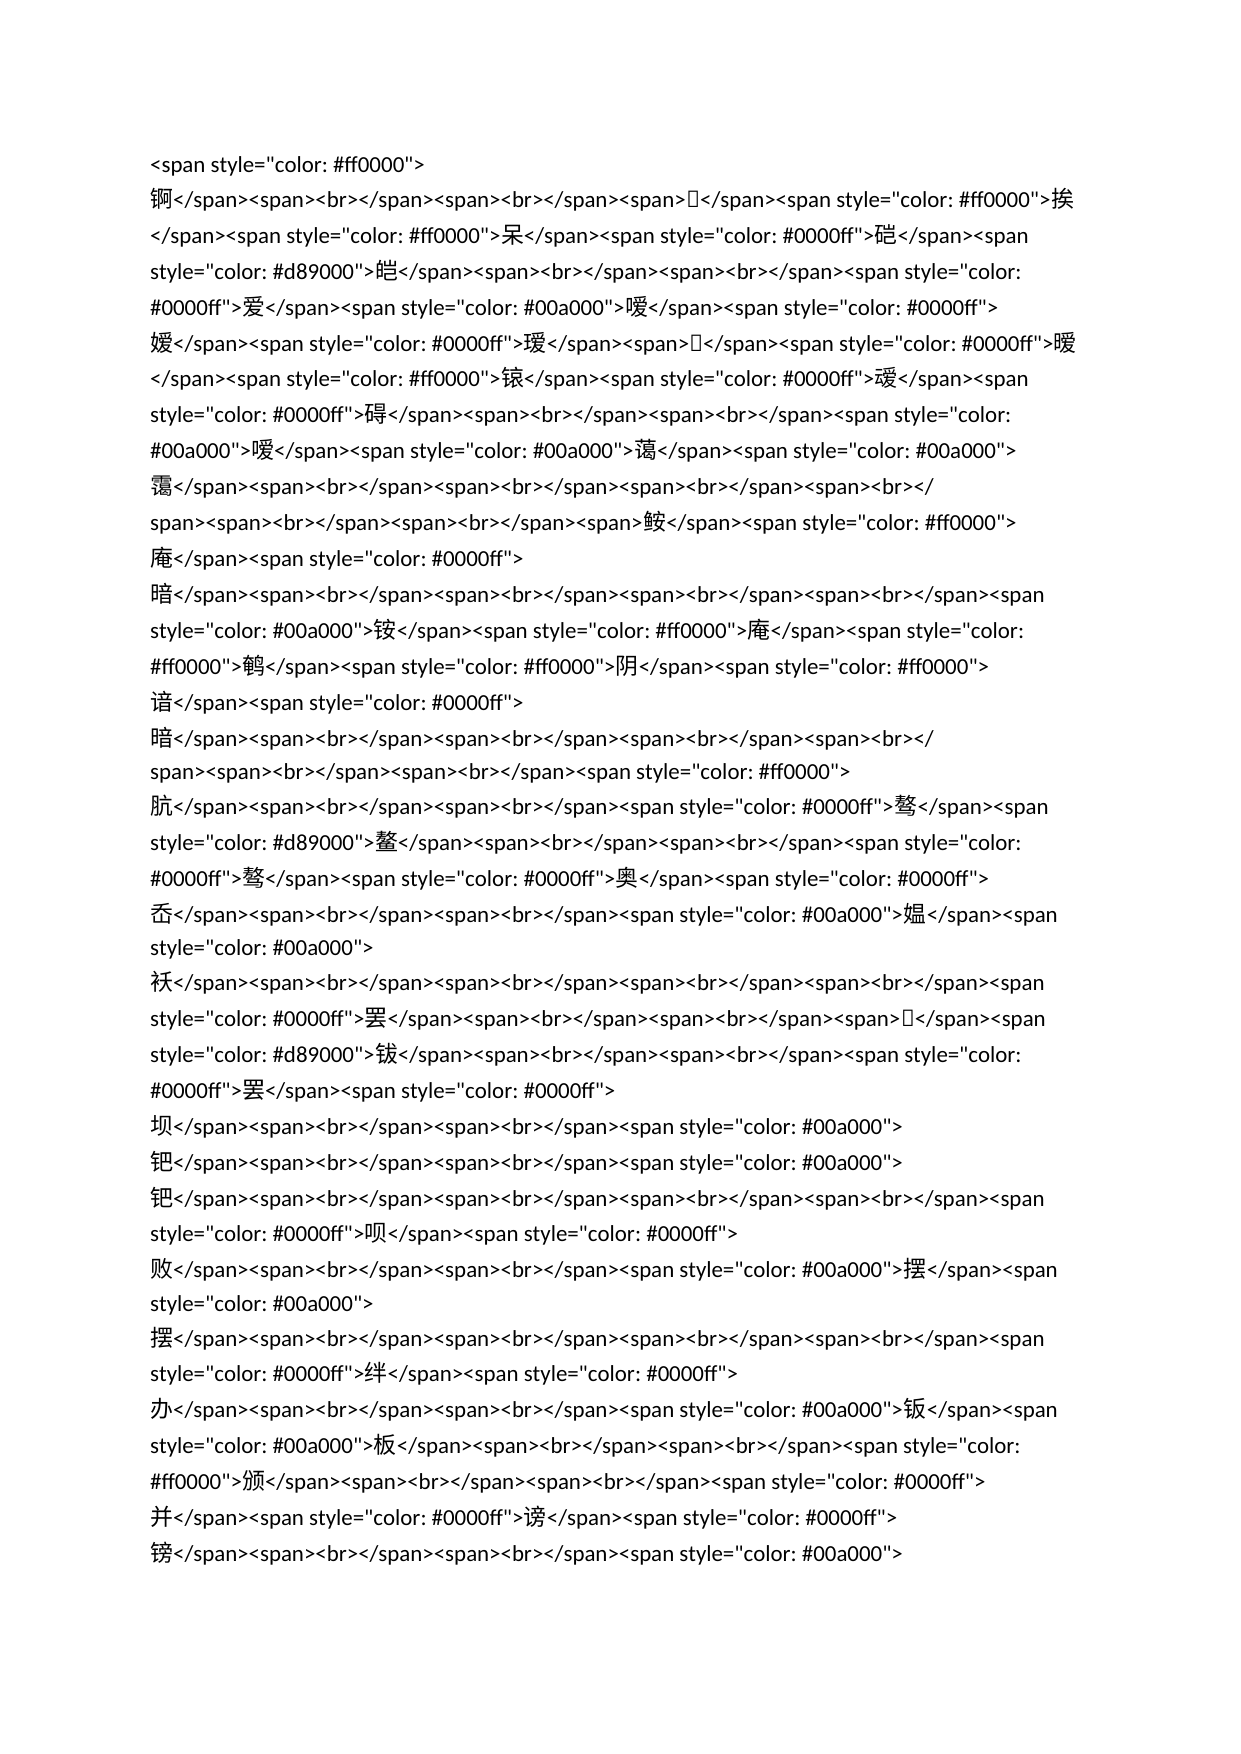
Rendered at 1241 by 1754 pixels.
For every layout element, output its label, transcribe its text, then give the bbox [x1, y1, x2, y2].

text <span style="color: #ff0000">锕</span><span><br></span><span><br></span><span>𫘤</span><span style="color: #ff0000">挨</span><span style="color: #ff0000">呆</span><span style="color: #0000ff">硙</span><span style="color: #d89000">皑</span><span><br></span><span><br></span><span style="color: #0000ff">爱</span><span style="color: #00a000">嗳</span><span style="color: #0000ff">嫒</span><span style="color: #0000ff">瑷</span><span>𫉁</span><span style="color: #0000ff">暧</span><span style="color: #ff0000">锿</span><span style="color: #0000ff">叆</span><span style="color: #0000ff">碍</span><span><br></span><span><br></span><span style="color: #00a000">嗳</span><span style="color: #00a000">蔼</span><span style="color: #00a000">霭</span><span><br></span><span><br></span><span><br></span><span><br></span><span><br></span><span><br></span><span>𩽾</span><span style="color: #ff0000">庵</span><span style="color: #0000ff">暗</span><span><br></span><span><br></span><span><br></span><span><br></span><span style="color: #00a000">铵</span><span style="color: #ff0000">庵</span><span style="color: #ff0000">鹌</span><span style="color: #ff0000">阴</span><span style="color: #ff0000">谙</span><span style="color: #0000ff">暗</span><span><br></span><span><br></span><span><br></span><span><br></span><span><br></span><span><br></span><span style="color: #ff0000">肮</span><span><br></span><span><br></span><span style="color: #0000ff">骜</span><span style="color: #d89000">鳌</span><span><br></span><span><br></span><span style="color: #0000ff">骜</span><span style="color: #0000ff">奥</span><span style="color: #0000ff">岙</span><span><br></span><span><br></span><span style="color: #00a000">媪</span><span style="color: #00a000">袄</span><span><br></span><span><br></span><span><br></span><span><br></span><span style="color: #0000ff">罢</span><span><br></span><span><br></span><span>𫐈</span><span style="color: #d89000">钹</span><span><br></span><span><br></span><span style="color: #0000ff">罢</span><span style="color: #0000ff">坝</span><span><br></span><span><br></span><span style="color: #00a000">钯</span><span><br></span><span><br></span><span style="color: #00a000">钯</span><span><br></span><span><br></span><span><br></span><span><br></span><span style="color: #0000ff">呗</span><span style="color: #0000ff">败</span><span><br></span><span><br></span><span style="color: #00a000">摆</span><span style="color: #00a000">摆</span><span><br></span><span><br></span><span><br></span><span><br></span><span style="color: #0000ff">绊</span><span style="color: #0000ff">办</span><span><br></span><span><br></span><span style="color: #00a000">钣</span><span style="color: #00a000">板</span><span><br></span><span><br></span><span style="color: #ff0000">颁</span><span><br></span><span><br></span><span style="color: #0000ff">并</span><span style="color: #0000ff">谤</span><span style="color: #0000ff">镑</span><span><br></span><span><br></span><span style="color: #00a000"> [150, 150, 1090, 1568]
